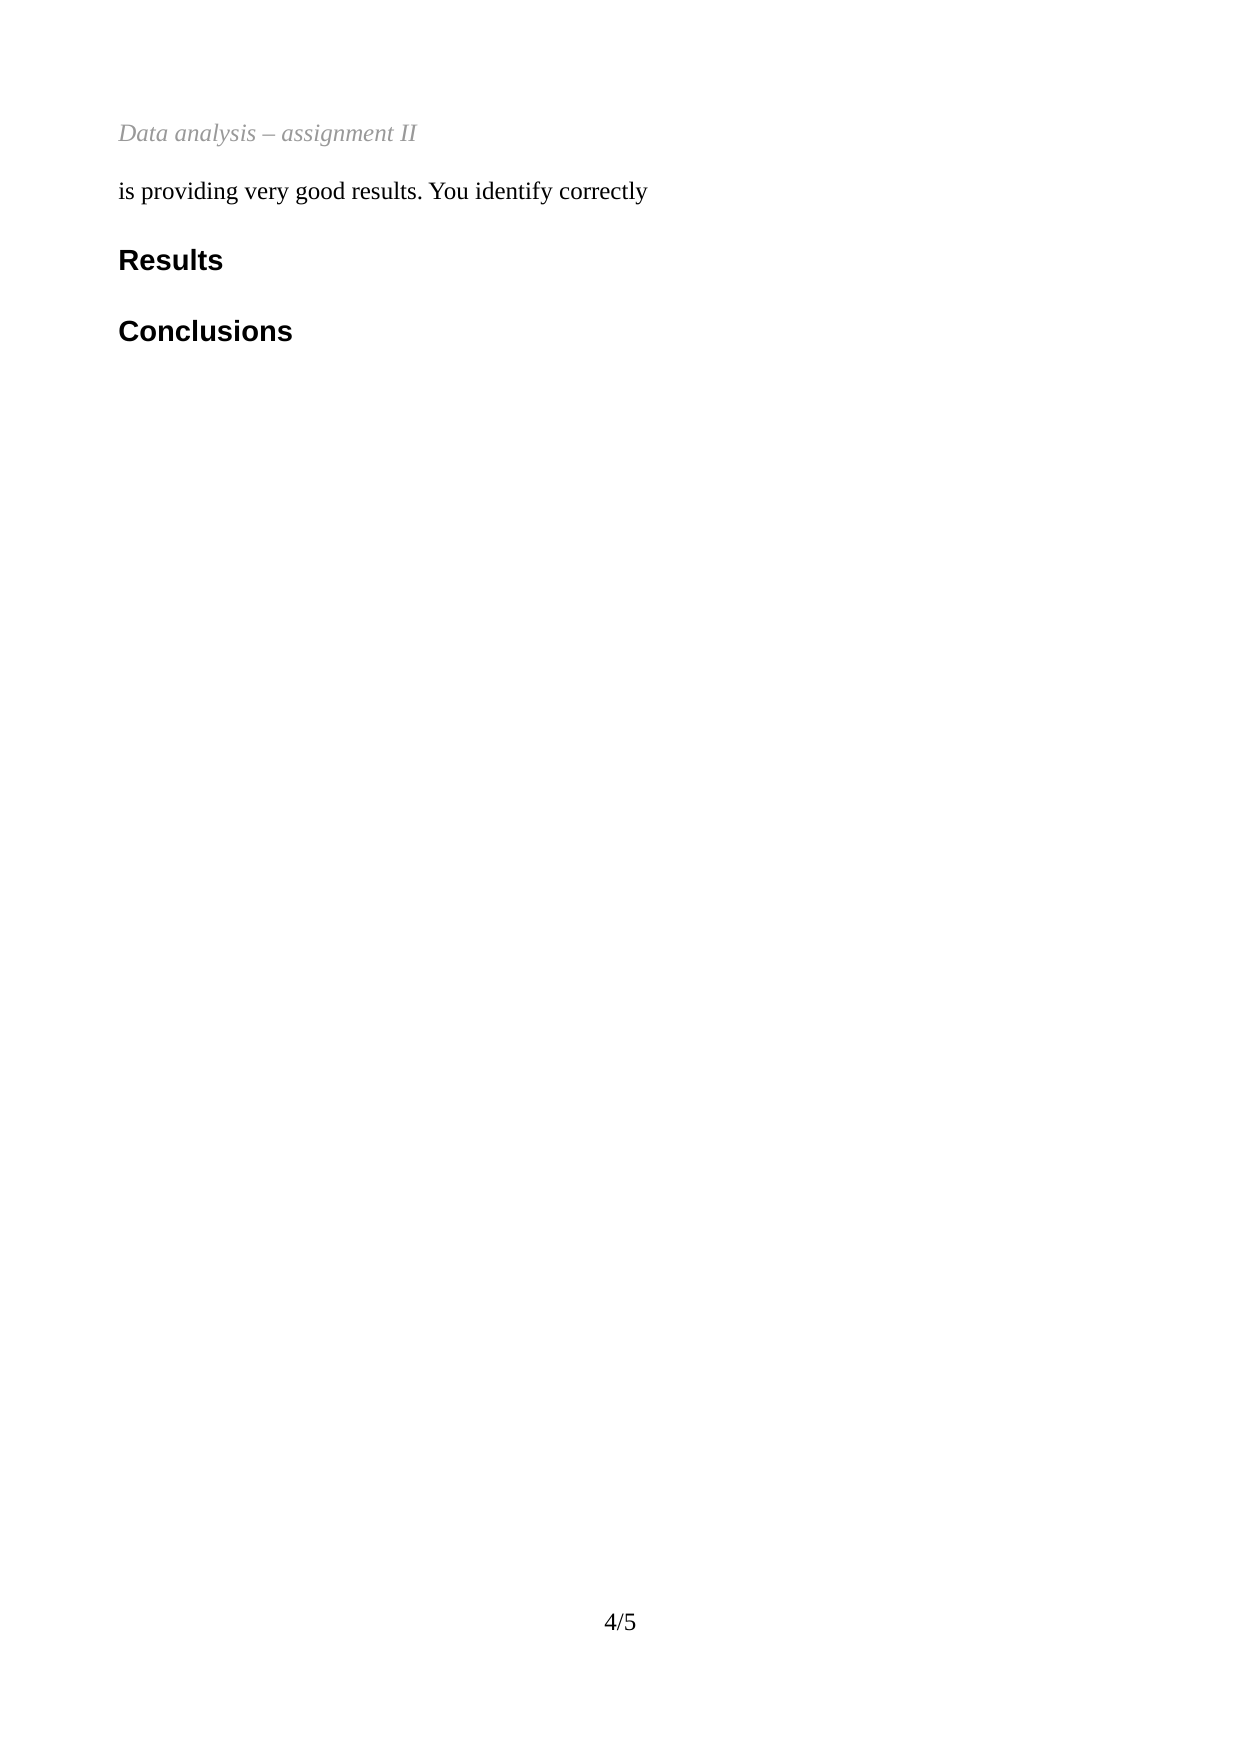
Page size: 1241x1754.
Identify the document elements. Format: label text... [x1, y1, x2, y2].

subtitle Conclusions [118, 314, 1122, 347]
subtitle Results [118, 243, 1122, 276]
text is providing very good results. You identify correctly [118, 176, 1122, 205]
